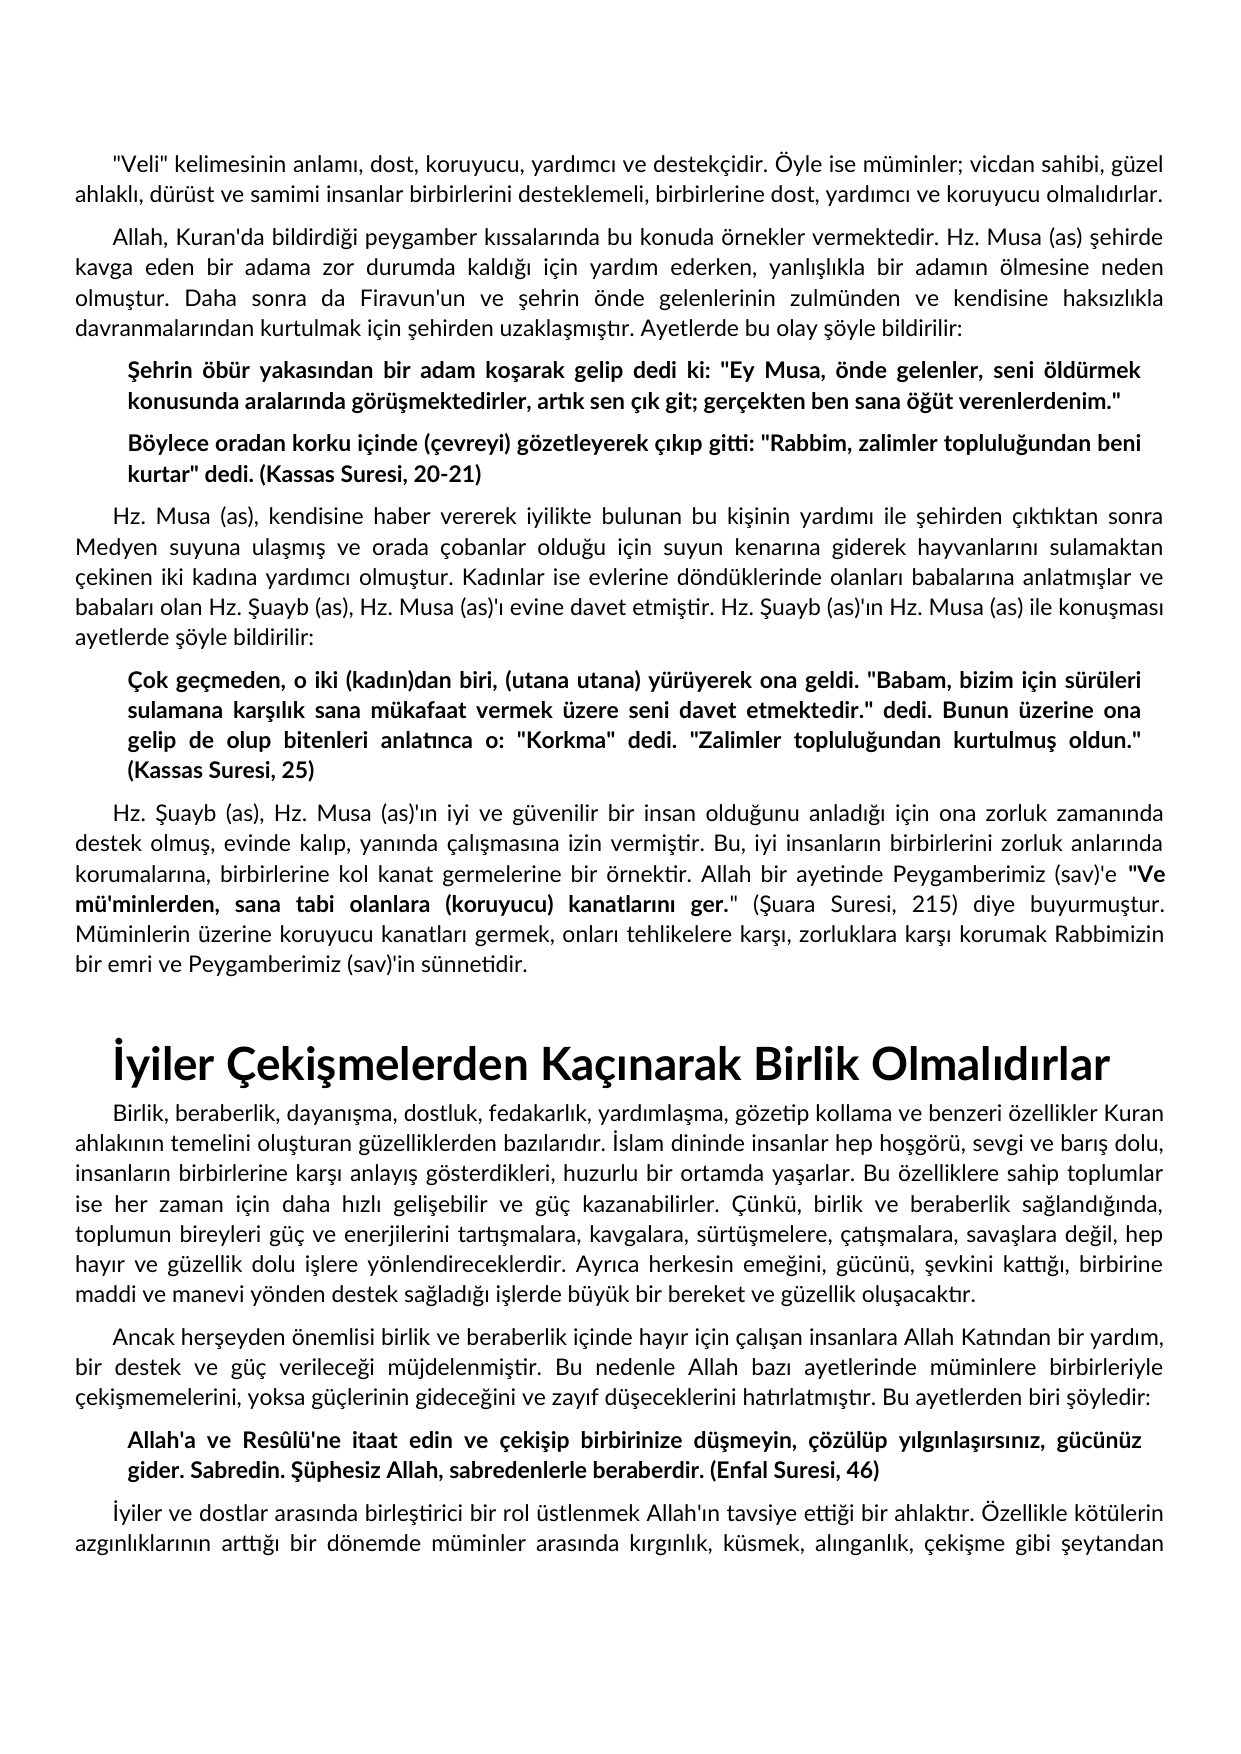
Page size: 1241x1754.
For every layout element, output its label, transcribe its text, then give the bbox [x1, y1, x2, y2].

text Çok geçmeden, o iki (kadın)dan biri, (utana utana) yürüyerek ona geldi. "Babam, bizim için sürüleri sulamana karşılık sana mükafaat vermek üzere seni davet etmektedir." dedi. Bunun üzerine ona gelip de olup bitenleri anlatınca o: "Korkma" dedi. "Zalimler topluluğundan kurtulmuş oldun." (Kassas Suresi, 25) [127, 666, 1143, 784]
text Şehrin öbür yakasından bir adam koşarak gelip dedi ki: "Ey Musa, önde gelenler, seni öldürmek konusunda aralarında görüşmektedirler, artık sen çık git; gerçekten ben sana öğüt verenlerdenim." [127, 356, 1143, 414]
text Allah, Kuran'da bildirdiği peygamber kıssalarında bu konuda örnekler vermektedir. Hz. Musa (as) şehirde kavga eden bir adama zor durumda kaldığı için yardım ederken, yanlışlıkla bir adamın ölmesine neden olmuştur. Daha sonra da Firavun'un ve şehrin önde gelenlerinin zulmünden ve kendisine haksızlıkla davranmalarından kurtulmak için şehirden uzaklaşmıştır. Ayetlerde bu olay şöyle bildirilir: [75, 223, 1165, 341]
text Birlik, beraberlik, dayanışma, dostluk, fedakarlık, yardımlaşma, gözetip kollama ve benzeri özellikler Kuran ahlakının temelini oluşturan güzelliklerden bazılarıdır. İslam dininde insanlar hep hoşgörü, sevgi ve barış dolu, insanların birbirlerine karşı anlayış gösterdikleri, huzurlu bir ortamda yaşarlar. Bu özelliklere sahip toplumlar ise her zaman için daha hızlı gelişebilir ve güç kazanabilirler. Çünkü, birlik ve beraberlik sağlandığında, toplumun bireyleri güç ve enerjilerini tartışmalara, kavgalara, sürtüşmelere, çatışmalara, savaşlara değil, hep hayır ve güzellik dolu işlere yönlendireceklerdir. Ayrıca herkesin emeğini, gücünü, şevkini kattığı, birbirine maddi ve manevi yönden destek sağladığı işlerde büyük bir bereket ve güzellik oluşacaktır. [75, 1099, 1165, 1307]
text "Veli" kelimesinin anlamı, dost, koruyucu, yardımcı ve destekçidir. Öyle ise müminler; vicdan sahibi, güzel ahlaklı, dürüst ve samimi insanlar birbirlerini desteklemeli, birbirlerine dost, yardımcı ve koruyucu olmalıdırlar. [75, 150, 1165, 208]
subtitle İyiler Çekişmelerden Kaçınarak Birlik Olmalıdırlar [112, 1035, 1165, 1090]
text Böylece oradan korku içinde (çevreyi) gözetleyerek çıkıp gitti: "Rabbim, zalimler topluluğundan beni kurtar" dedi. (Kassas Suresi, 20-21) [127, 429, 1143, 487]
text Hz. Musa (as), kendisine haber vererek iyilikte bulunan bu kişinin yardımı ile şehirden çıktıktan sonra Medyen suyuna ulaşmış ve orada çobanlar olduğu için suyun kenarına giderek hayvanlarını sulamaktan çekinen iki kadına yardımcı olmuştur. Kadınlar ise evlerine döndüklerinde olanları babalarına anlatmışlar ve babaları olan Hz. Şuayb (as), Hz. Musa (as)'ı evine davet etmiştir. Hz. Şuayb (as)'ın Hz. Musa (as) ile konuşması ayetlerde şöyle bildirilir: [75, 502, 1165, 650]
text Allah'a ve Resûlü'ne itaat edin ve çekişip birbirinize düşmeyin, çözülüp yılgınlaşırsınız, gücünüz gider. Sabredin. Şüphesiz Allah, sabredenlerle beraberdir. (Enfal Suresi, 46) [127, 1426, 1143, 1483]
text İyiler ve dostlar arasında birleştirici bir rol üstlenmek Allah'ın tavsiye ettiği bir ahlaktır. Özellikle kötülerin azgınlıklarının arttığı bir dönemde müminler arasında kırgınlık, küsmek, alınganlık, çekişme gibi şeytandan [75, 1499, 1165, 1556]
text Hz. Şuayb (as), Hz. Musa (as)'ın iyi ve güvenilir bir insan olduğunu anladığı için ona zorluk zamanında destek olmuş, evinde kalıp, yanında çalışmasına izin vermiştir. Bu, iyi insanların birbirlerini zorluk anlarında korumalarına, birbirlerine kol kanat germelerine bir örnektir. Allah bir ayetinde Peygamberimiz (sav)'e "Ve mü'minlerden, sana tabi olanlara (koruyucu) kanatlarını ger." (Şuara Suresi, 215) diye buyurmuştur. Müminlerin üzerine koruyucu kanatları germek, onları tehlikelere karşı, zorluklara karşı korumak Rabbimizin bir emri ve Peygamberimiz (sav)'in sünnetidir. [75, 799, 1165, 977]
text Ancak herşeyden önemlisi birlik ve beraberlik içinde hayır için çalışan insanlara Allah Katından bir yardım, bir destek ve güç verileceği müjdelenmiştir. Bu nedenle Allah bazı ayetlerinde müminlere birbirleriyle çekişmemelerini, yoksa güçlerinin gideceğini ve zayıf düşeceklerini hatırlatmıştır. Bu ayetlerden biri şöyledir: [75, 1323, 1165, 1411]
